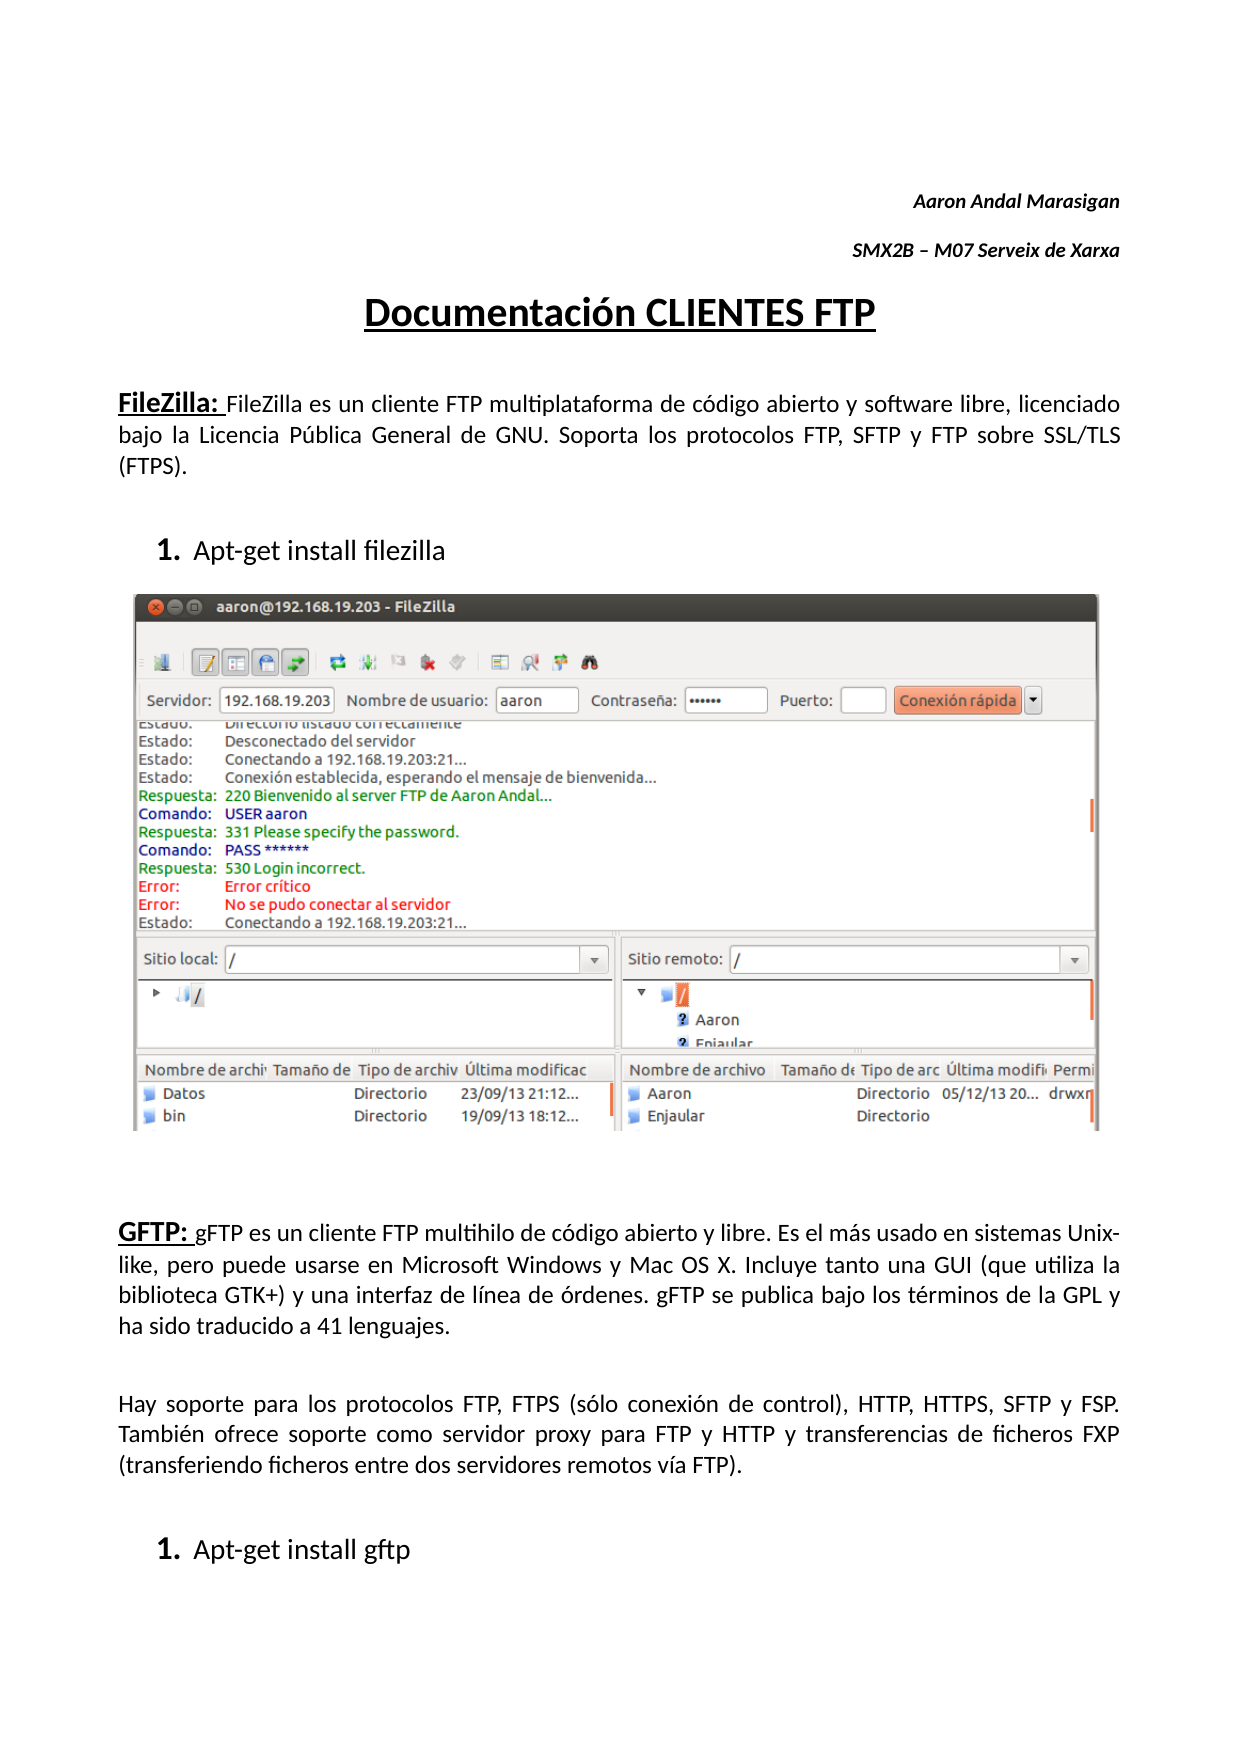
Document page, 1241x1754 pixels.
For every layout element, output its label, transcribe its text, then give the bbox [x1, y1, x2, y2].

list Apt-get install filezilla [156, 528, 1122, 569]
text FileZilla: FileZilla es un cliente FTP multiplataforma de código abierto y software libre, licenciado bajo la Licencia Pública General de GNU. Soporta los protocolos FTP, SFTP y FTP sobre SSL/TLS (FTPS). [118, 384, 1122, 481]
text Hay soporte para los protocolos FTP, FTPS (sólo conexión de control), HTTP, HTTPS, SFTP y FSP. También ofrece soporte como servidor proxy para FTP y HTTP y transferencias de ficheros FXP (transferiendo ficheros entre dos servidores remotos vía FTP). [118, 1388, 1122, 1479]
text GFTP: gFTP es un cliente FTP multihilo de código abierto y libre. Es el más usado en sistemas Unix-like, pero puede usarse en Microsoft Windows y Mac OS X. Incluye tanto una GUI (que utiliza la biblioteca GTK+) y una interfaz de línea de órdenes. gFTP se publica bajo los términos de la GPL y ha sido traducido a 41 lenguajes. [118, 1213, 1122, 1341]
text SMX2B – M07 Serveix de Xarxa [118, 237, 1122, 262]
picture [133, 594, 1100, 1131]
text Aaron Andal Marasigan [118, 188, 1122, 213]
list Apt-get install gftp [156, 1527, 1122, 1567]
text Documentación CLIENTES FTP [118, 286, 1122, 337]
